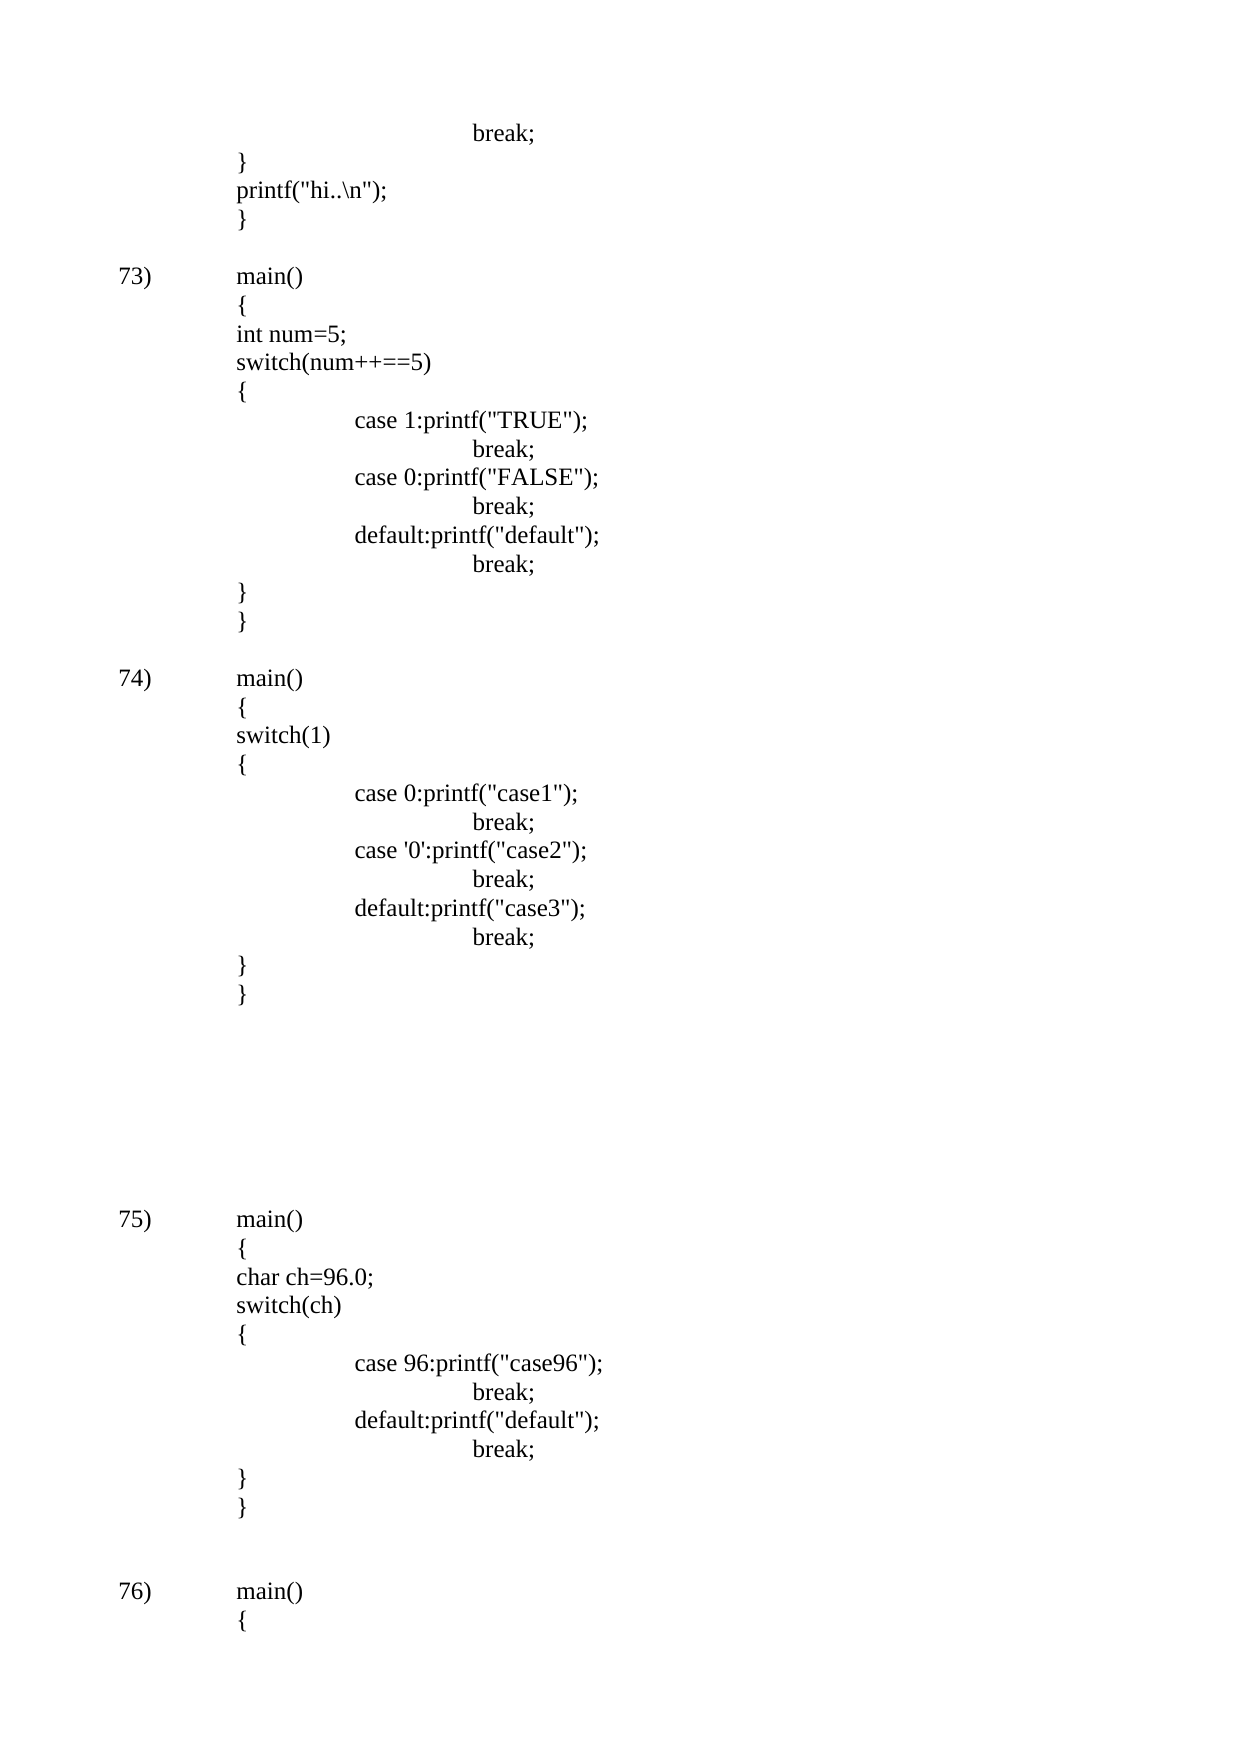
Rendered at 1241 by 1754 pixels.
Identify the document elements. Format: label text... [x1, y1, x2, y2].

text { [118, 1233, 1122, 1262]
text default:printf("default"); [118, 1405, 1122, 1434]
text { [118, 376, 1122, 405]
text 74) main() [118, 663, 1122, 692]
text 73) main() [118, 261, 1122, 290]
text } [118, 979, 1122, 1008]
text } [118, 147, 1122, 176]
text case 96:printf("case96"); [118, 1348, 1122, 1377]
text 75) main() [118, 1204, 1122, 1233]
text int num=5; [118, 319, 1122, 347]
text { [118, 290, 1122, 319]
text case 0:printf("case1"); [118, 778, 1122, 807]
text } [118, 1492, 1122, 1520]
text default:printf("default"); [118, 520, 1122, 549]
text } [118, 606, 1122, 635]
text } [118, 1463, 1122, 1492]
text break; [118, 807, 1122, 835]
text { [118, 1605, 1122, 1634]
text switch(1) [118, 720, 1122, 749]
text { [118, 749, 1122, 778]
text printf("hi..\n"); [118, 176, 1122, 204]
text { [118, 1319, 1122, 1348]
text switch(num++==5) [118, 347, 1122, 376]
text case '0':printf("case2"); [118, 835, 1122, 864]
text switch(ch) [118, 1290, 1122, 1319]
text 76) main() [118, 1576, 1122, 1605]
text } [118, 950, 1122, 979]
text break; [118, 118, 1122, 147]
text } [118, 204, 1122, 233]
text break; [118, 434, 1122, 462]
text break; [118, 922, 1122, 950]
text break; [118, 1377, 1122, 1405]
text case 1:printf("TRUE"); [118, 405, 1122, 434]
text break; [118, 491, 1122, 520]
text char ch=96.0; [118, 1262, 1122, 1290]
text case 0:printf("FALSE"); [118, 462, 1122, 491]
text default:printf("case3"); [118, 893, 1122, 922]
text break; [118, 549, 1122, 577]
text } [118, 577, 1122, 606]
text { [118, 692, 1122, 720]
text break; [118, 864, 1122, 893]
text break; [118, 1434, 1122, 1463]
